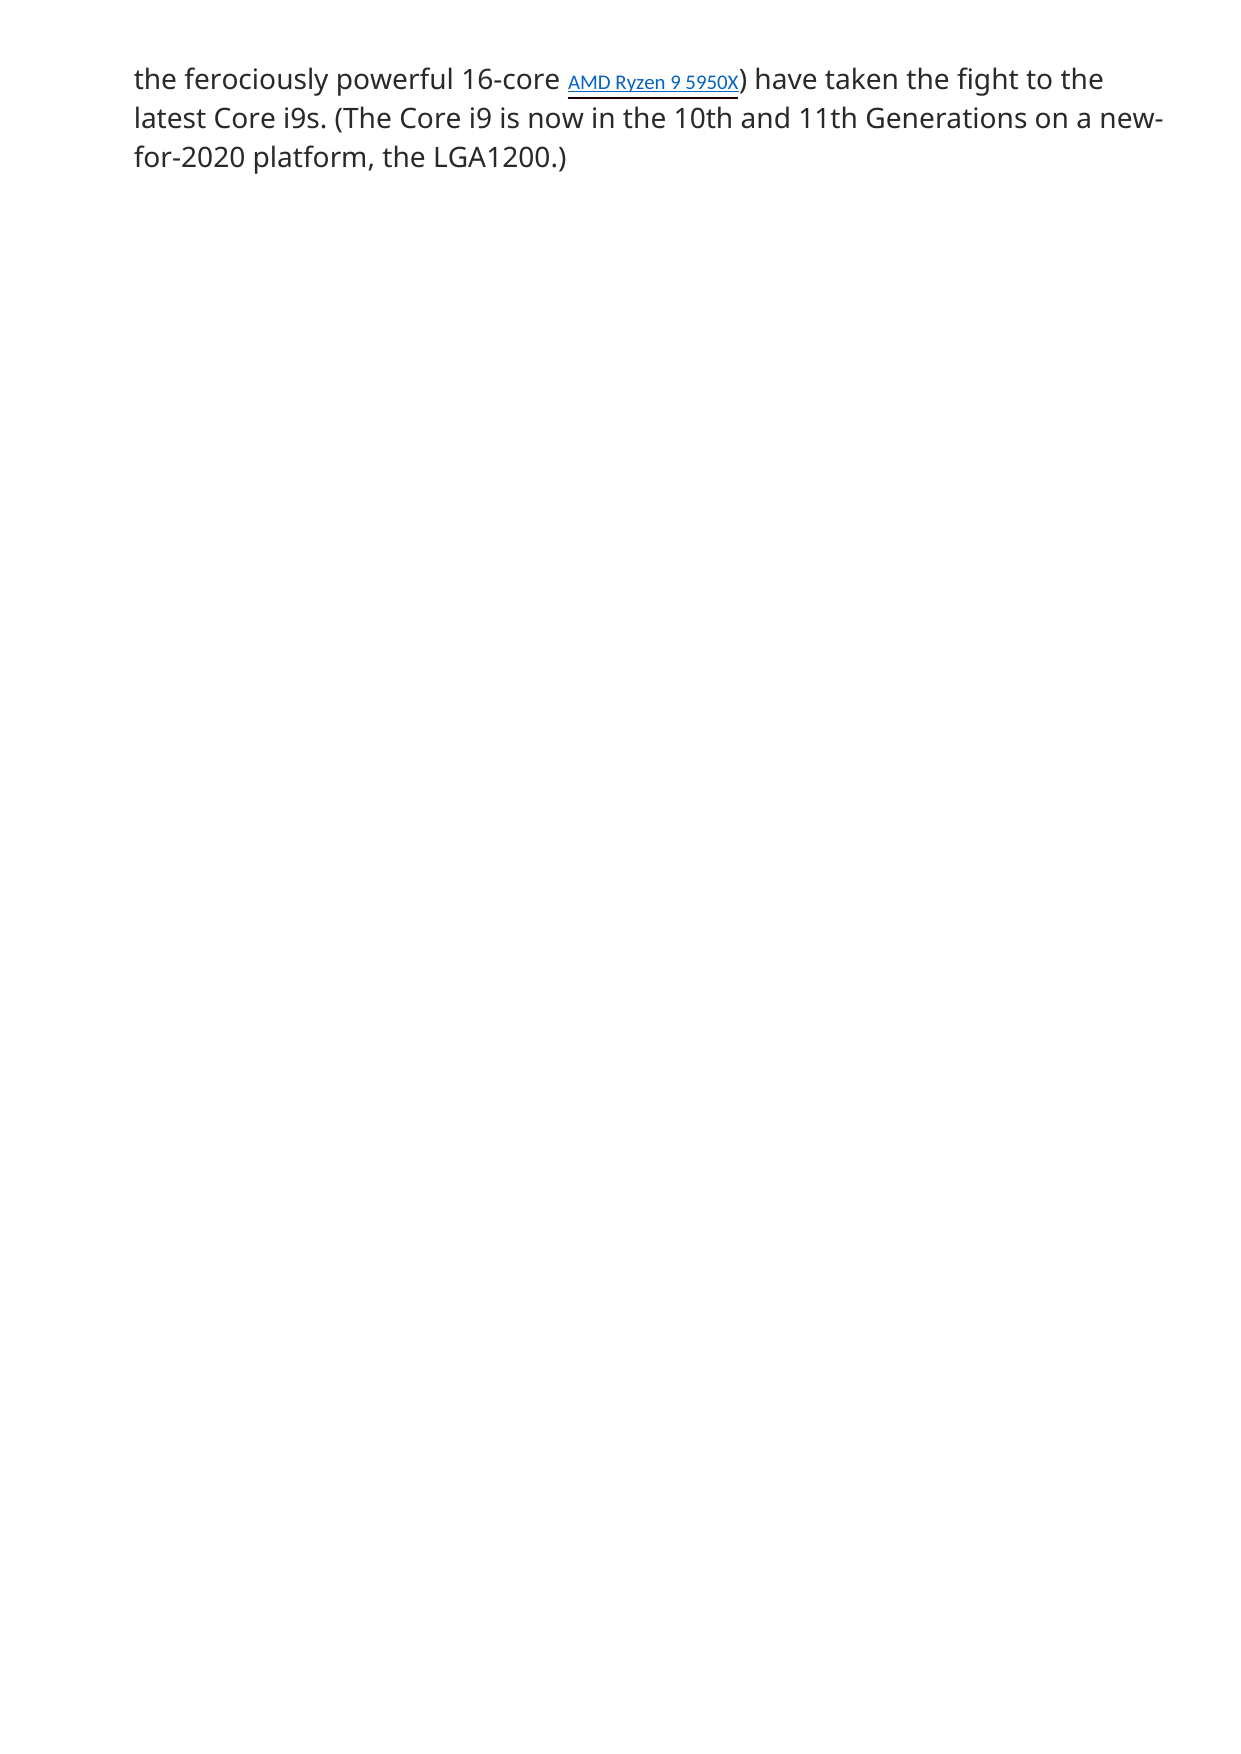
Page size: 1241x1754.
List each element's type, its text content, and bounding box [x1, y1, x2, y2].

list the ferociously powerful 16-core AMD Ryzen 9 5950X) have taken the fight to the latest Core i9s. (The Core i9 is now in the 10th and 11th Generations on a new-for-2020 platform, the LGA1200.) [133, 59, 1181, 176]
